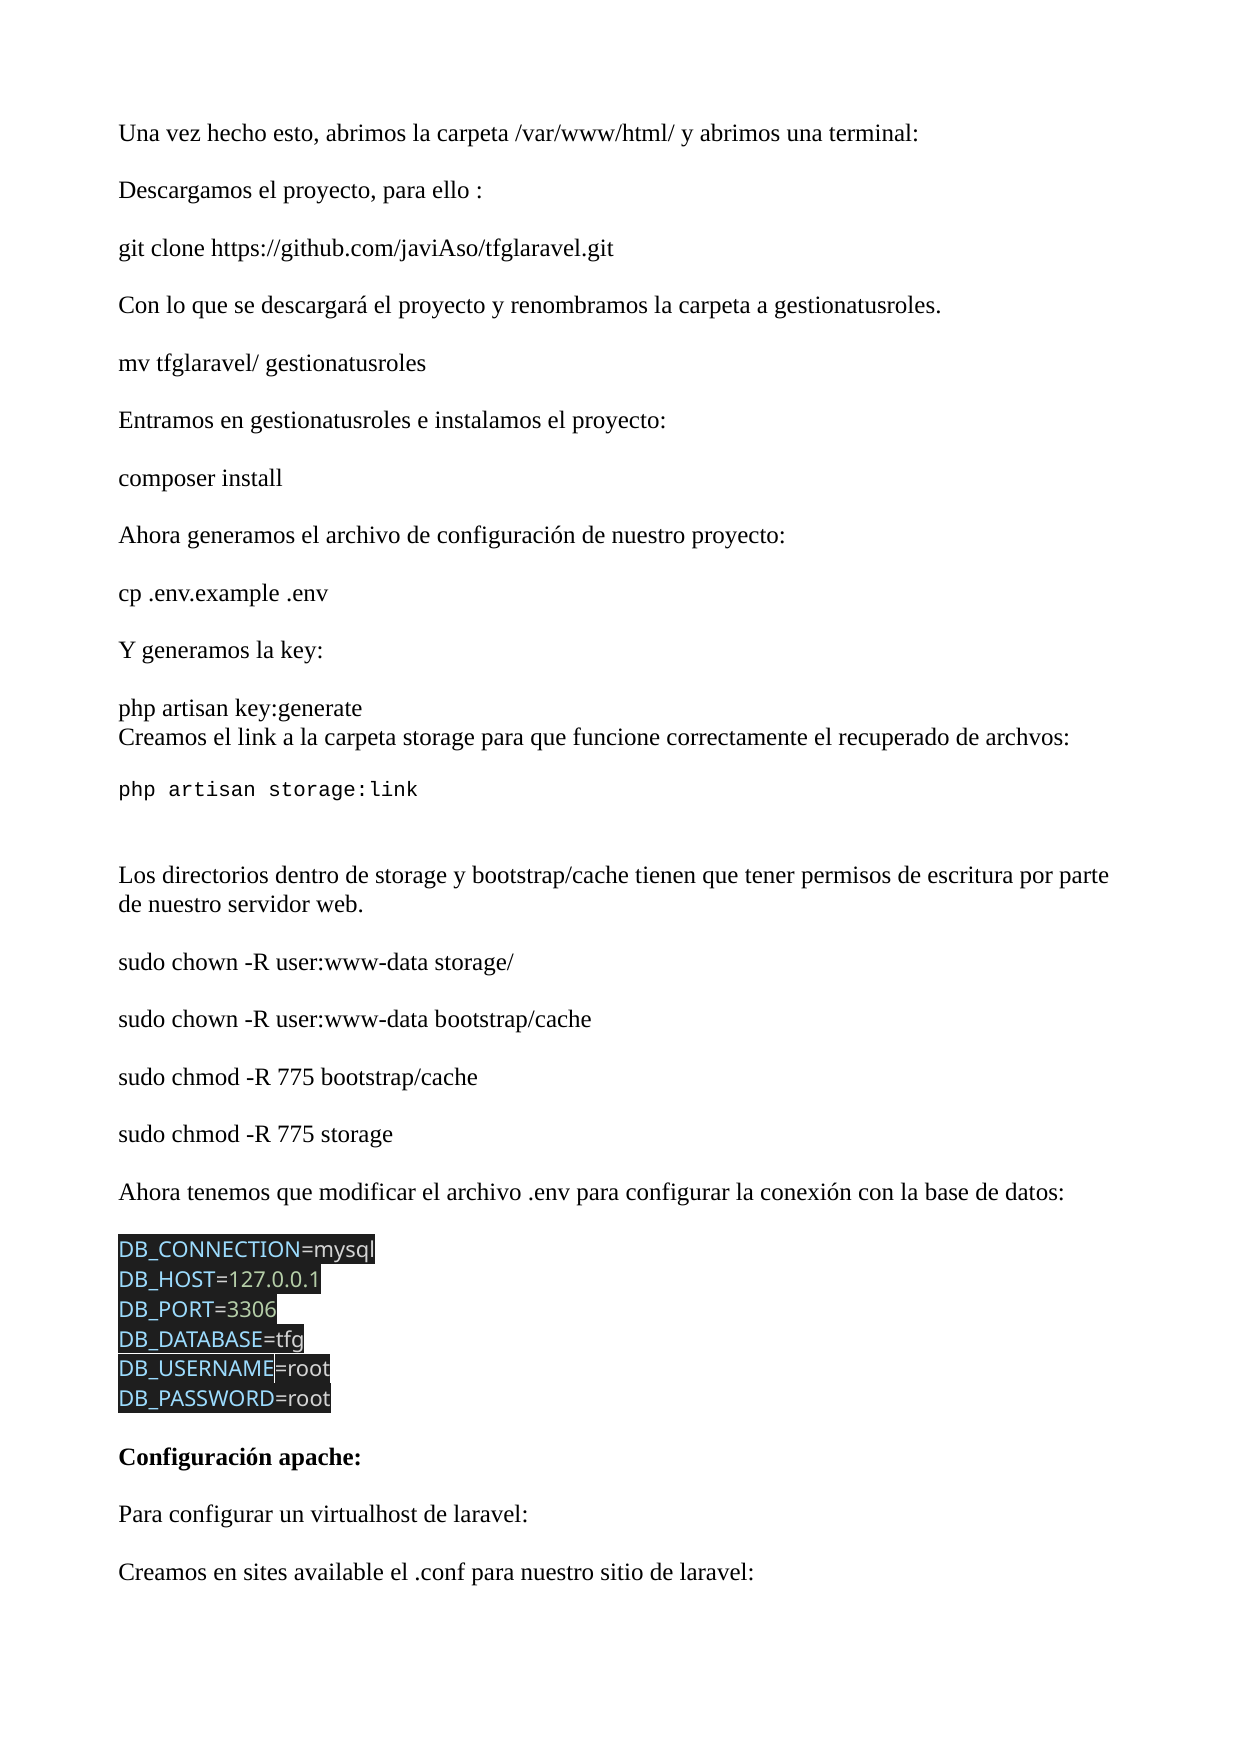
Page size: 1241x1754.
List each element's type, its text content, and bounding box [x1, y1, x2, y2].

text Creamos el link a la carpeta storage para que funcione correctamente el recuperado de archvos: [118, 722, 1122, 751]
text composer install [118, 463, 1122, 492]
text cp .env.example .env [118, 578, 1122, 607]
text Entramos en gestionatusroles e instalamos el proyecto: [118, 406, 1122, 434]
text Con lo que se descargará el proyecto y renombramos la carpeta a gestionatusroles. [118, 291, 1122, 319]
text sudo chown -R user:www-data bootstrap/cache [118, 1004, 1122, 1033]
text Los directorios dentro de storage y bootstrap/cache tienen que tener permisos de escritura por parte de nuestro servidor web. [118, 861, 1122, 918]
text Para configurar un virtualhost de laravel: [118, 1499, 1122, 1528]
text mv tfglaravel/ gestionatusroles [118, 348, 1122, 377]
text DB_CONNECTION=mysql [118, 1234, 1122, 1264]
text DB_PORT=3306 [118, 1294, 1122, 1324]
text git clone https://github.com/javiAso/tfglaravel.git [118, 233, 1122, 262]
text sudo chmod -R 775 storage [118, 1119, 1122, 1148]
text DB_HOST=127.0.0.1 [118, 1264, 1122, 1294]
text sudo chmod -R 775 bootstrap/cache [118, 1062, 1122, 1091]
text sudo chown -R user:www-data storage/ [118, 947, 1122, 976]
text Una vez hecho esto, abrimos la carpeta /var/www/html/ y abrimos una terminal: [118, 118, 1122, 147]
text Y generamos la key: [118, 636, 1122, 664]
text DB_USERNAME=root [118, 1353, 1122, 1383]
text Configuración apache: [118, 1442, 1122, 1471]
text Ahora generamos el archivo de configuración de nuestro proyecto: [118, 521, 1122, 549]
text php artisan storage:link [118, 779, 1122, 803]
text DB_PASSWORD=root [118, 1383, 1122, 1413]
text DB_DATABASE=tfg [118, 1324, 1122, 1353]
text Creamos en sites available el .conf para nuestro sitio de laravel: [118, 1557, 1122, 1586]
text php artisan key:generate [118, 693, 1122, 722]
text Ahora tenemos que modificar el archivo .env para configurar la conexión con la base de datos: [118, 1177, 1122, 1206]
text Descargamos el proyecto, para ello : [118, 176, 1122, 204]
